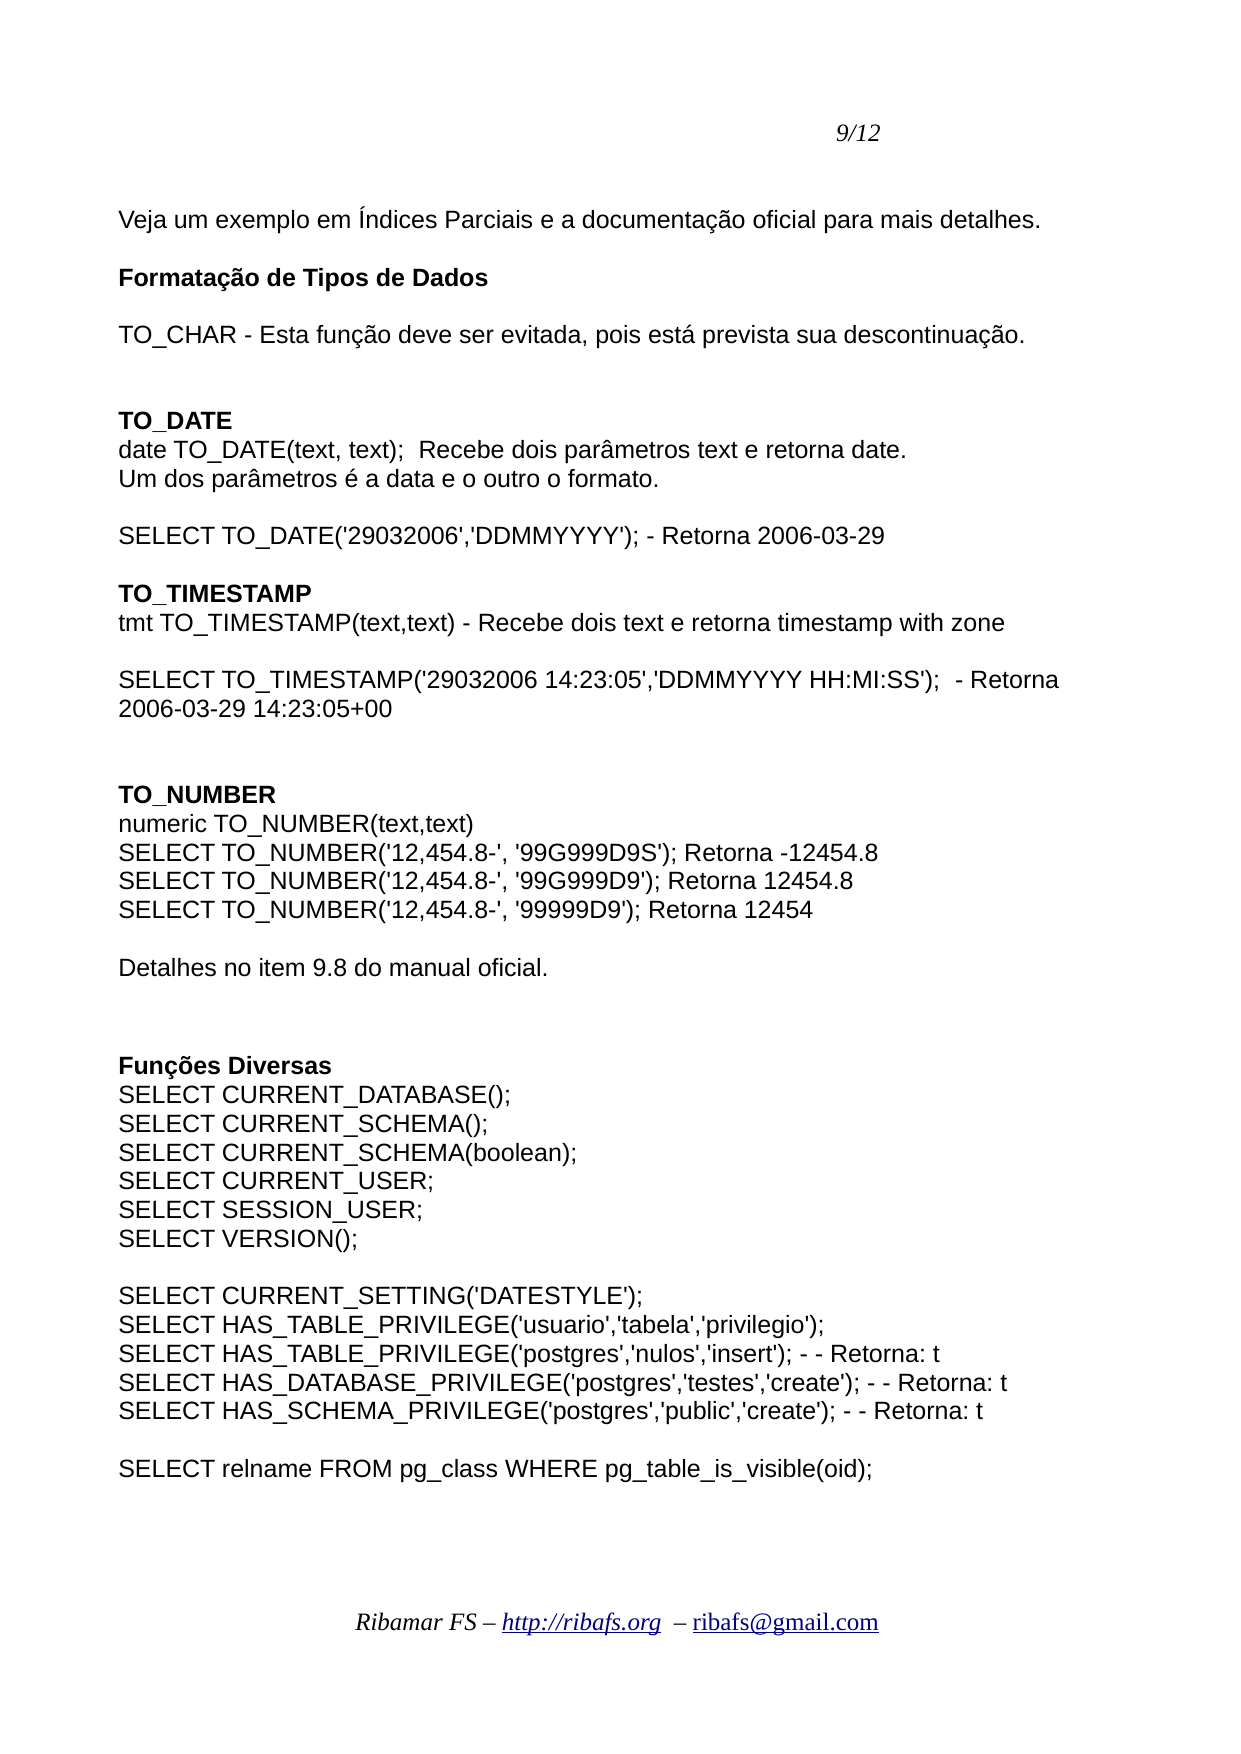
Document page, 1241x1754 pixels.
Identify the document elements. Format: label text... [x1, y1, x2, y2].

text SELECT SESSION_USER; [118, 1195, 1122, 1224]
text SELECT CURRENT_SETTING('DATESTYLE'); [118, 1281, 1122, 1310]
text SELECT HAS_DATABASE_PRIVILEGE('postgres','testes','create'); - - Retorna: t [118, 1368, 1122, 1396]
text SELECT CURRENT_DATABASE(); [118, 1080, 1122, 1109]
text date TO_DATE(text, text); Recebe dois parâmetros text e retorna date. [118, 435, 1122, 464]
text SELECT TO_NUMBER('12,454.8-', '99G999D9S'); Retorna -12454.8 [118, 838, 1122, 866]
text SELECT HAS_TABLE_PRIVILEGE('postgres','nulos','insert'); - - Retorna: t [118, 1339, 1122, 1368]
text TO_CHAR - Esta função deve ser evitada, pois está prevista sua descontinuação. [118, 320, 1122, 349]
text numeric TO_NUMBER(text,text) [118, 809, 1122, 838]
text TO_TIMESTAMP [118, 579, 1122, 608]
text SELECT TO_TIMESTAMP('29032006 14:23:05','DDMMYYYY HH:MI:SS'); - Retorna 2006-03-29 14:23:05+00 [118, 665, 1122, 723]
text Veja um exemplo em Índices Parciais e a documentação oficial para mais detalhes. [118, 205, 1122, 234]
text SELECT TO_DATE('29032006','DDMMYYYY'); - Retorna 2006-03-29 [118, 521, 1122, 550]
text SELECT HAS_TABLE_PRIVILEGE('usuario','tabela','privilegio'); [118, 1310, 1122, 1339]
text SELECT TO_NUMBER('12,454.8-', '99G999D9'); Retorna 12454.8 [118, 866, 1122, 895]
text Funções Diversas [118, 1051, 1122, 1080]
text Um dos parâmetros é a data e o outro o formato. [118, 464, 1122, 493]
text SELECT VERSION(); [118, 1224, 1122, 1253]
text SELECT relname FROM pg_class WHERE pg_table_is_visible(oid); [118, 1454, 1122, 1483]
text SELECT CURRENT_USER; [118, 1166, 1122, 1195]
text TO_DATE [118, 406, 1122, 435]
text tmt TO_TIMESTAMP(text,text) - Recebe dois text e retorna timestamp with zone [118, 608, 1122, 636]
text TO_NUMBER [118, 780, 1122, 809]
text Formatação de Tipos de Dados [118, 263, 1122, 291]
text Detalhes no item 9.8 do manual oficial. [118, 953, 1122, 981]
text SELECT TO_NUMBER('12,454.8-', '99999D9'); Retorna 12454 [118, 895, 1122, 924]
text SELECT CURRENT_SCHEMA(boolean); [118, 1138, 1122, 1166]
text SELECT HAS_SCHEMA_PRIVILEGE('postgres','public','create'); - - Retorna: t [118, 1396, 1122, 1425]
text SELECT CURRENT_SCHEMA(); [118, 1109, 1122, 1138]
